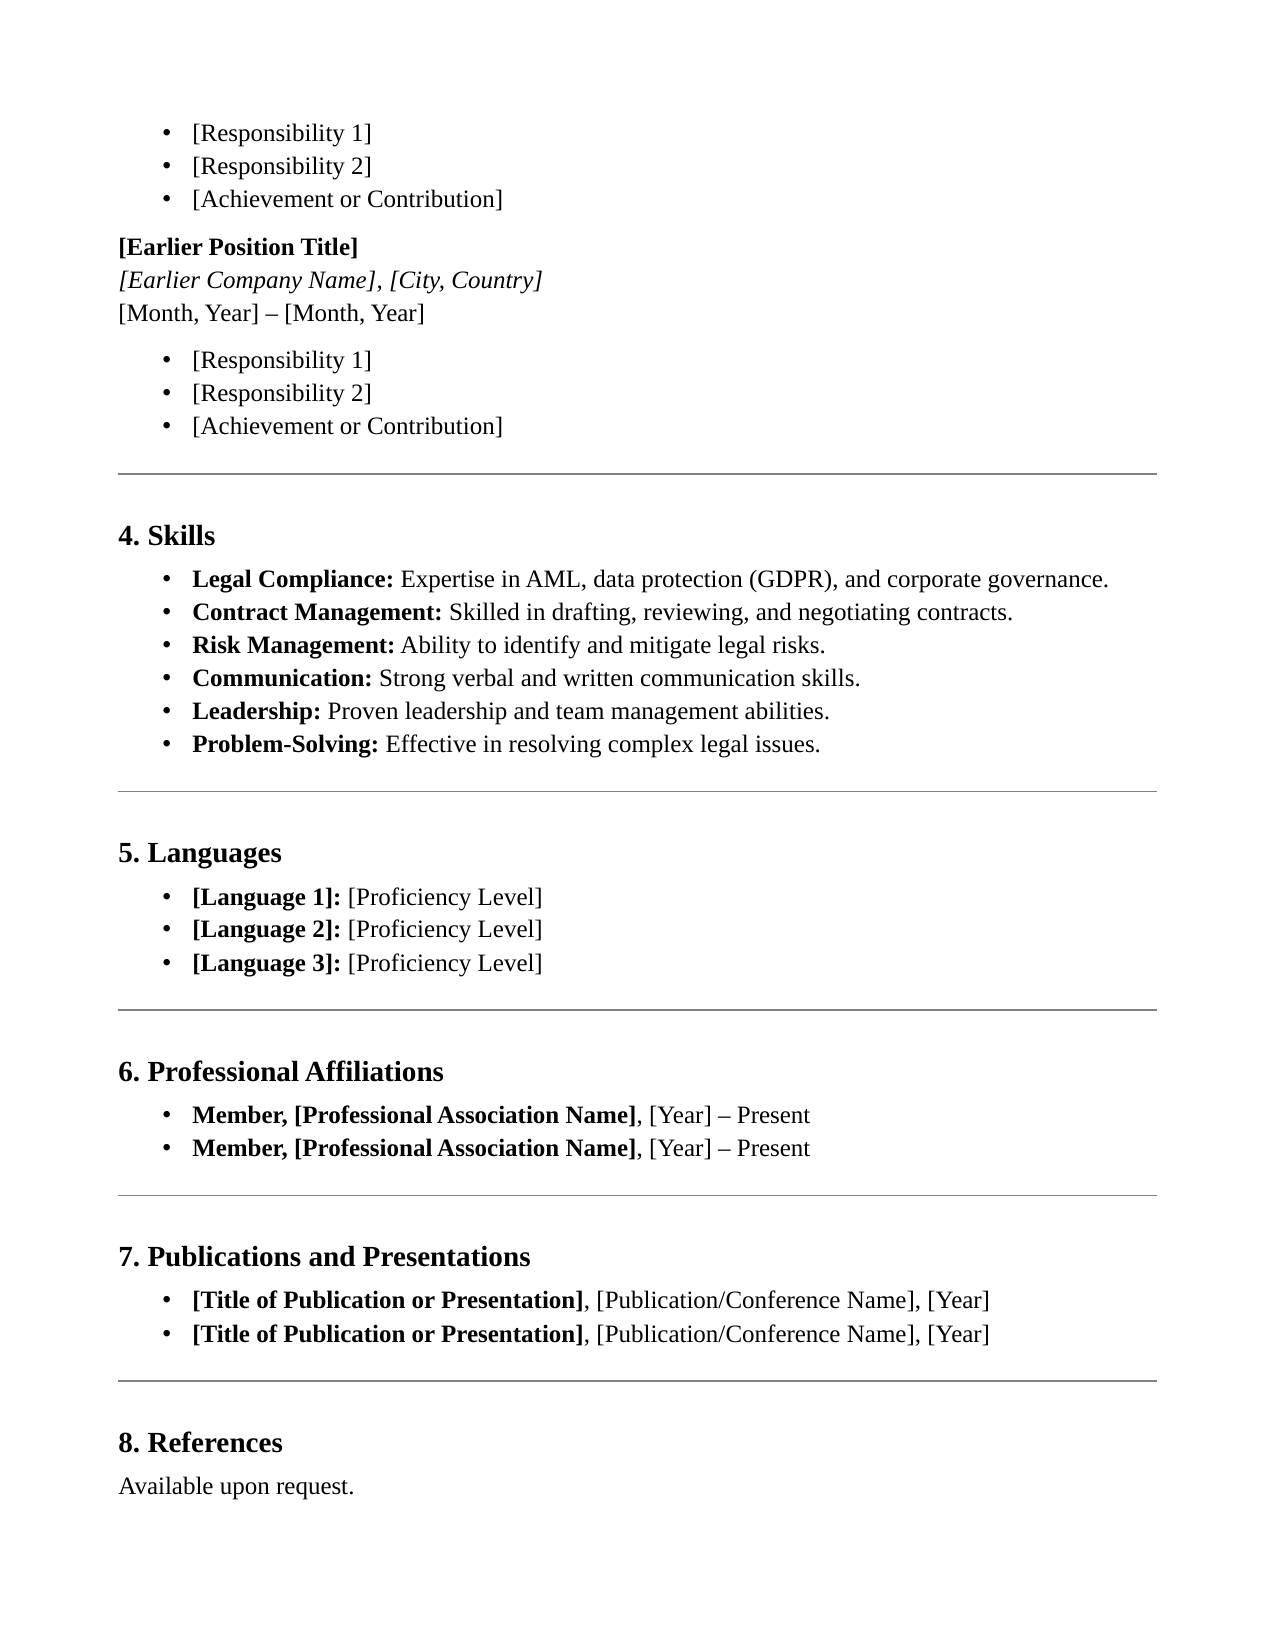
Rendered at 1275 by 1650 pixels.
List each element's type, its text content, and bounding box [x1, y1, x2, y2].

list [Responsibility 2] [162, 378, 1157, 407]
list [Achievement or Contribution] [162, 411, 1157, 440]
list Member, [Professional Association Name], [Year] – Present [162, 1133, 1157, 1162]
list Communication: Strong verbal and written communication skills. [162, 663, 1157, 692]
list [Responsibility 1] [162, 118, 1157, 147]
subtitle 8. References [118, 1425, 1157, 1459]
list [Language 1]: [Proficiency Level] [162, 882, 1157, 910]
list [Responsibility 2] [162, 151, 1157, 180]
subtitle 4. Skills [118, 518, 1157, 551]
text Available upon request. [118, 1471, 1157, 1500]
list Risk Management: Ability to identify and mitigate legal risks. [162, 630, 1157, 659]
list Member, [Professional Association Name], [Year] – Present [162, 1100, 1157, 1129]
list Problem-Solving: Effective in resolving complex legal issues. [162, 729, 1157, 758]
text [Earlier Position Title] [Earlier Company Name], [City, Country] [Month, Year] – [Month, Year] [118, 232, 1157, 327]
subtitle 5. Languages [118, 836, 1157, 869]
list Leadership: Proven leadership and team management abilities. [162, 696, 1157, 725]
list [Language 3]: [Proficiency Level] [162, 948, 1157, 976]
list Legal Compliance: Expertise in AML, data protection (GDPR), and corporate governance. [162, 564, 1157, 593]
list [Responsibility 1] [162, 345, 1157, 374]
subtitle 7. Publications and Presentations [118, 1239, 1157, 1273]
list [Achievement or Contribution] [162, 184, 1157, 213]
list [Title of Publication or Presentation], [Publication/Conference Name], [Year] [162, 1286, 1157, 1314]
list Contract Management: Skilled in drafting, reviewing, and negotiating contracts. [162, 597, 1157, 626]
list [Language 2]: [Proficiency Level] [162, 914, 1157, 943]
subtitle 6. Professional Affiliations [118, 1054, 1157, 1088]
list [Title of Publication or Presentation], [Publication/Conference Name], [Year] [162, 1319, 1157, 1347]
